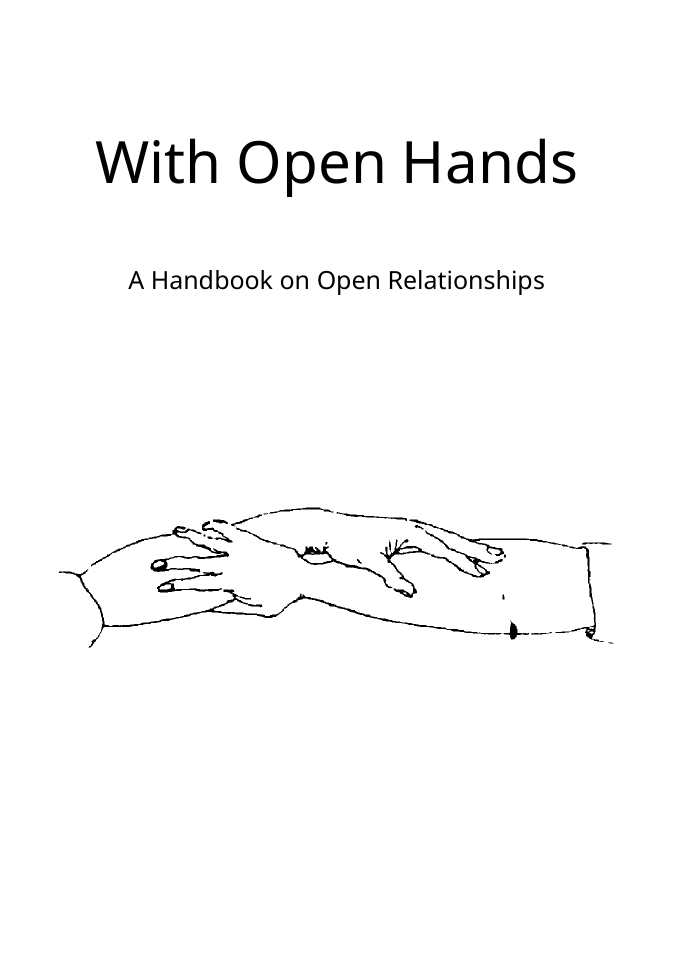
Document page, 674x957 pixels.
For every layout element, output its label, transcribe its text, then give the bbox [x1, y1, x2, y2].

picture [58, 500, 615, 651]
text A Handbook on Open Relationships [59, 263, 614, 297]
text With Open Hands [59, 121, 614, 201]
